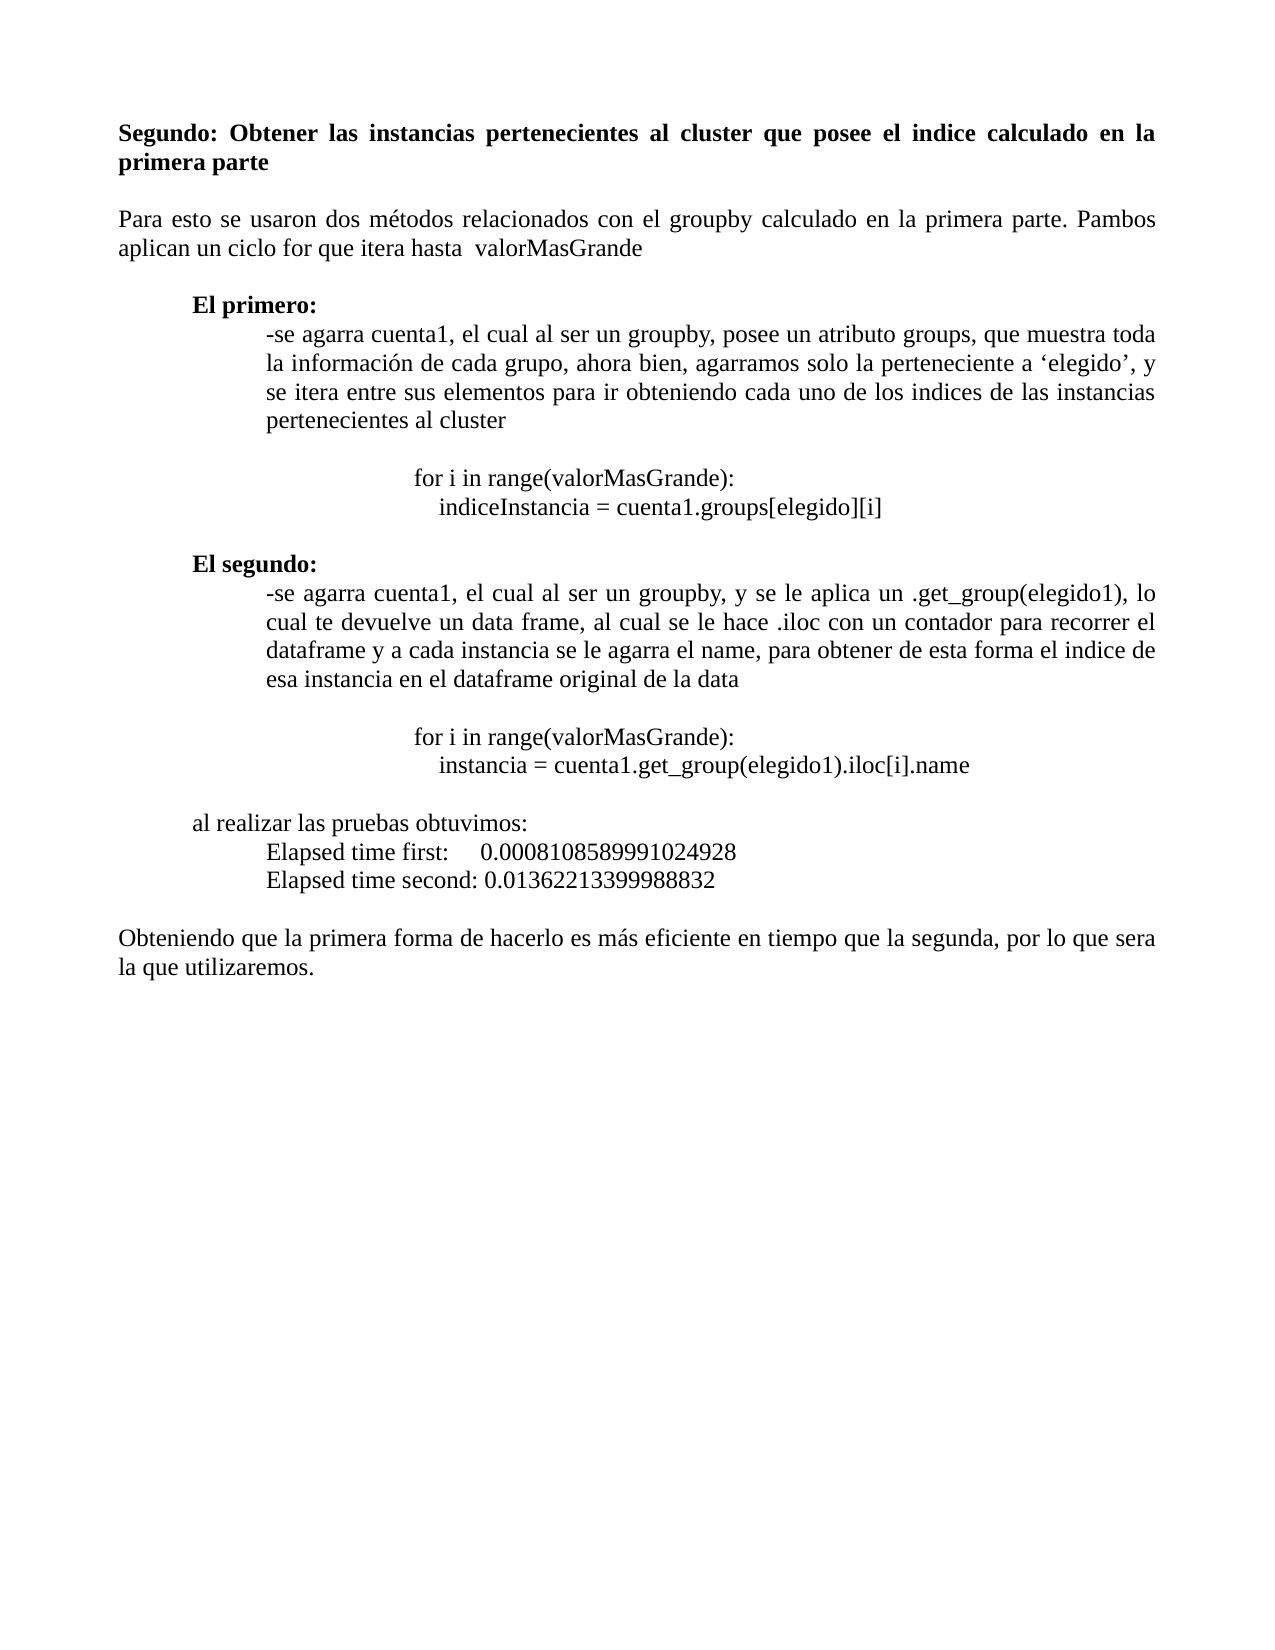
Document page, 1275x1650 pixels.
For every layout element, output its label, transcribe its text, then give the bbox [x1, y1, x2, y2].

text instancia = cuenta1.get_group(elegido1).iloc[i].name [413, 751, 1157, 779]
text for i in range(valorMasGrande): [413, 722, 1157, 751]
text Segundo: Obtener las instancias pertenecientes al cluster que posee el indice calculado en la primera parte [118, 118, 1157, 176]
text -se agarra cuenta1, el cual al ser un groupby, y se le aplica un .get_group(elegido1), lo cual te devuelve un data frame, al cual se le hace .iloc con un contador para recorrer el dataframe y a cada instancia se le agarra el name, para obtener de esta forma el indice de esa instancia en el dataframe original de la data [266, 578, 1157, 693]
text Elapsed time first: 0.0008108589991024928 [118, 837, 1157, 866]
text Elapsed time second: 0.01362213399988832 [118, 866, 1157, 894]
text Para esto se usaron dos métodos relacionados con el groupby calculado en la primera parte. Pambos aplican un ciclo for que itera hasta valorMasGrande [118, 204, 1157, 262]
text -se agarra cuenta1, el cual al ser un groupby, posee un atributo groups, que muestra toda la información de cada grupo, ahora bien, agarramos solo la perteneciente a ‘elegido’, y se itera entre sus elementos para ir obteniendo cada uno de los indices de las instancias pertenecientes al cluster [266, 319, 1157, 434]
text for i in range(valorMasGrande): [413, 463, 1157, 492]
text El primero: [118, 291, 1157, 319]
text indiceInstancia = cuenta1.groups[elegido][i] [413, 492, 1157, 521]
text al realizar las pruebas obtuvimos: [118, 808, 1157, 837]
text Obteniendo que la primera forma de hacerlo es más eficiente en tiempo que la segunda, por lo que sera la que utilizaremos. [118, 923, 1157, 981]
text El segundo: [118, 549, 1157, 578]
